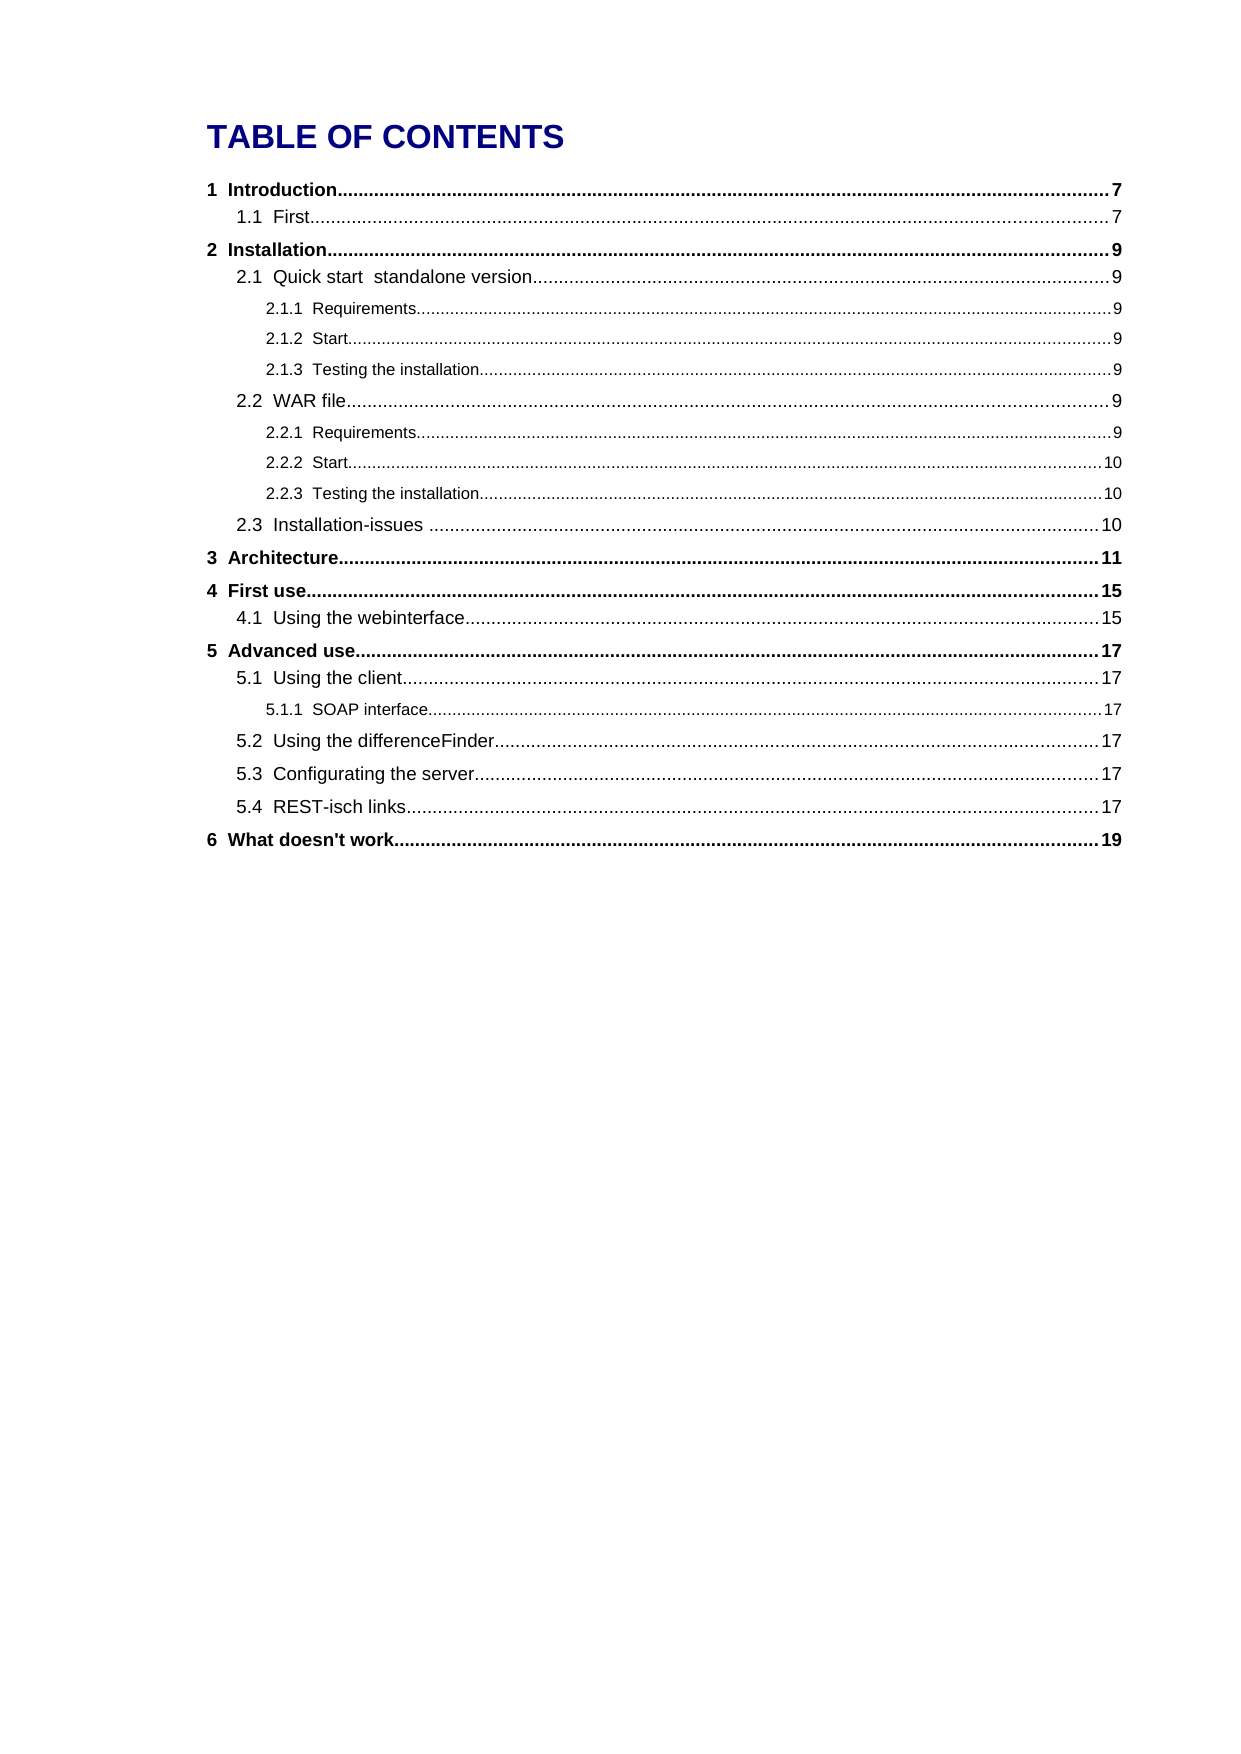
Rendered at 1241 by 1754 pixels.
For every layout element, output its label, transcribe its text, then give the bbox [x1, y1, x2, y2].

text 5.1 Using the client 17 [236, 667, 1122, 688]
text 2.2 WAR file 9 [236, 390, 1122, 411]
text 5.3 Configurating the server 17 [236, 763, 1122, 784]
text 2.2.2 Start 10 [266, 454, 1122, 472]
text 4 First use 15 [207, 580, 1122, 601]
text 2.3 Installation-issues 10 [236, 515, 1122, 536]
text 2.2.3 Testing the installation 10 [266, 484, 1122, 503]
text 2 Installation 9 [207, 239, 1122, 260]
text 2.1 Quick start standalone version 9 [236, 266, 1122, 287]
text 4.1 Using the webinterface 15 [236, 607, 1122, 628]
text 1.1 First 7 [236, 206, 1122, 227]
text 6 What doesn't work 19 [207, 829, 1122, 850]
text 3 Architecture 11 [207, 548, 1122, 569]
text 2.2.1 Requirements 9 [266, 423, 1122, 442]
subtitle Table of Contents [207, 118, 1122, 155]
text 1 Introduction 7 [207, 179, 1122, 200]
text 5.2 Using the differenceFinder 17 [236, 731, 1122, 752]
text 2.1.3 Testing the installation 9 [266, 360, 1122, 379]
text 5.1.1 SOAP interface 17 [266, 700, 1122, 719]
text 5 Advanced use 17 [207, 640, 1122, 661]
text 5.4 REST-isch links 17 [236, 796, 1122, 817]
text 2.1.2 Start 9 [266, 329, 1122, 348]
text 2.1.1 Requirements 9 [266, 299, 1122, 318]
